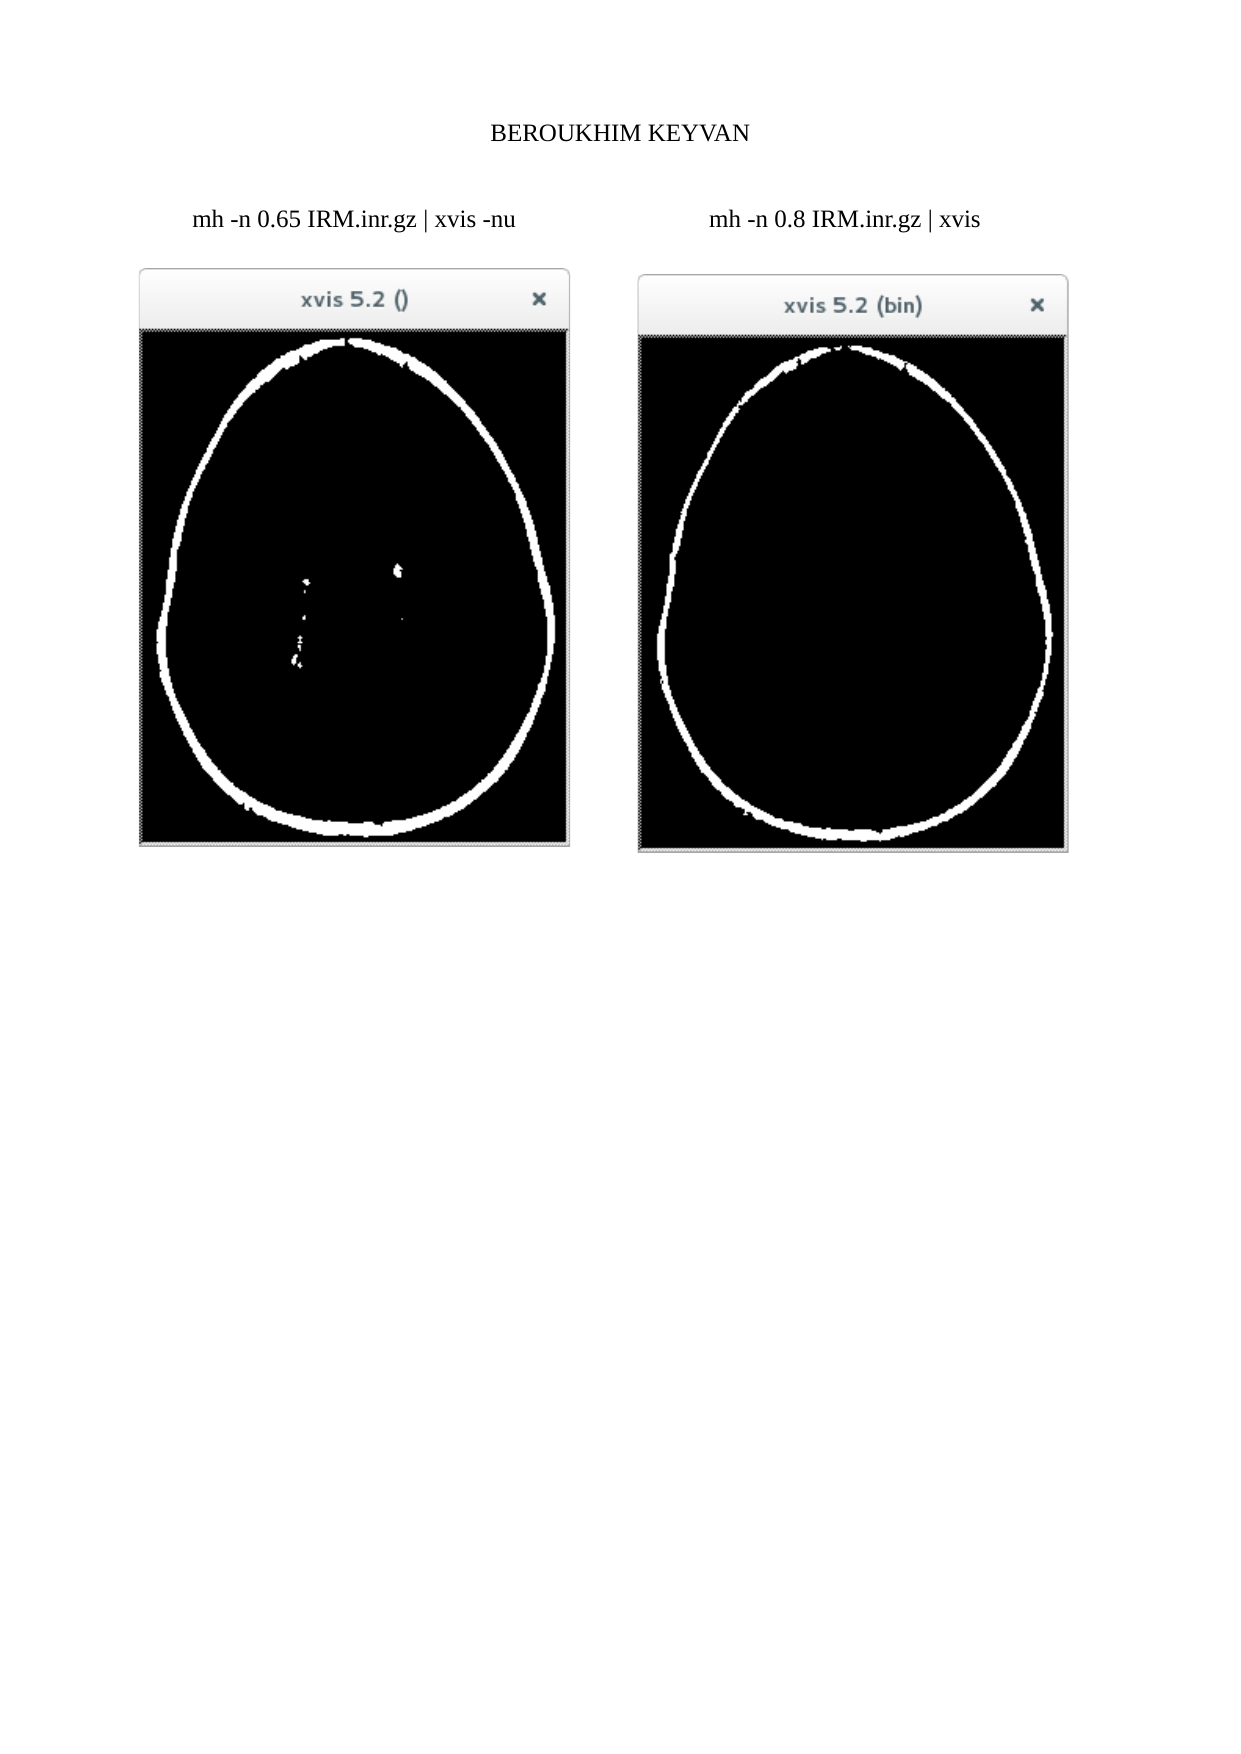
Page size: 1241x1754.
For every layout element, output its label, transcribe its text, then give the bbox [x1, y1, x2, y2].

text mh -n 0.65 IRM.inr.gz | xvis -nu mh -n 0.8 IRM.inr.gz | xvis [118, 204, 1122, 233]
text BEROUKHIM KEYVAN [118, 118, 1122, 147]
picture [138, 268, 571, 847]
picture [637, 274, 1069, 853]
